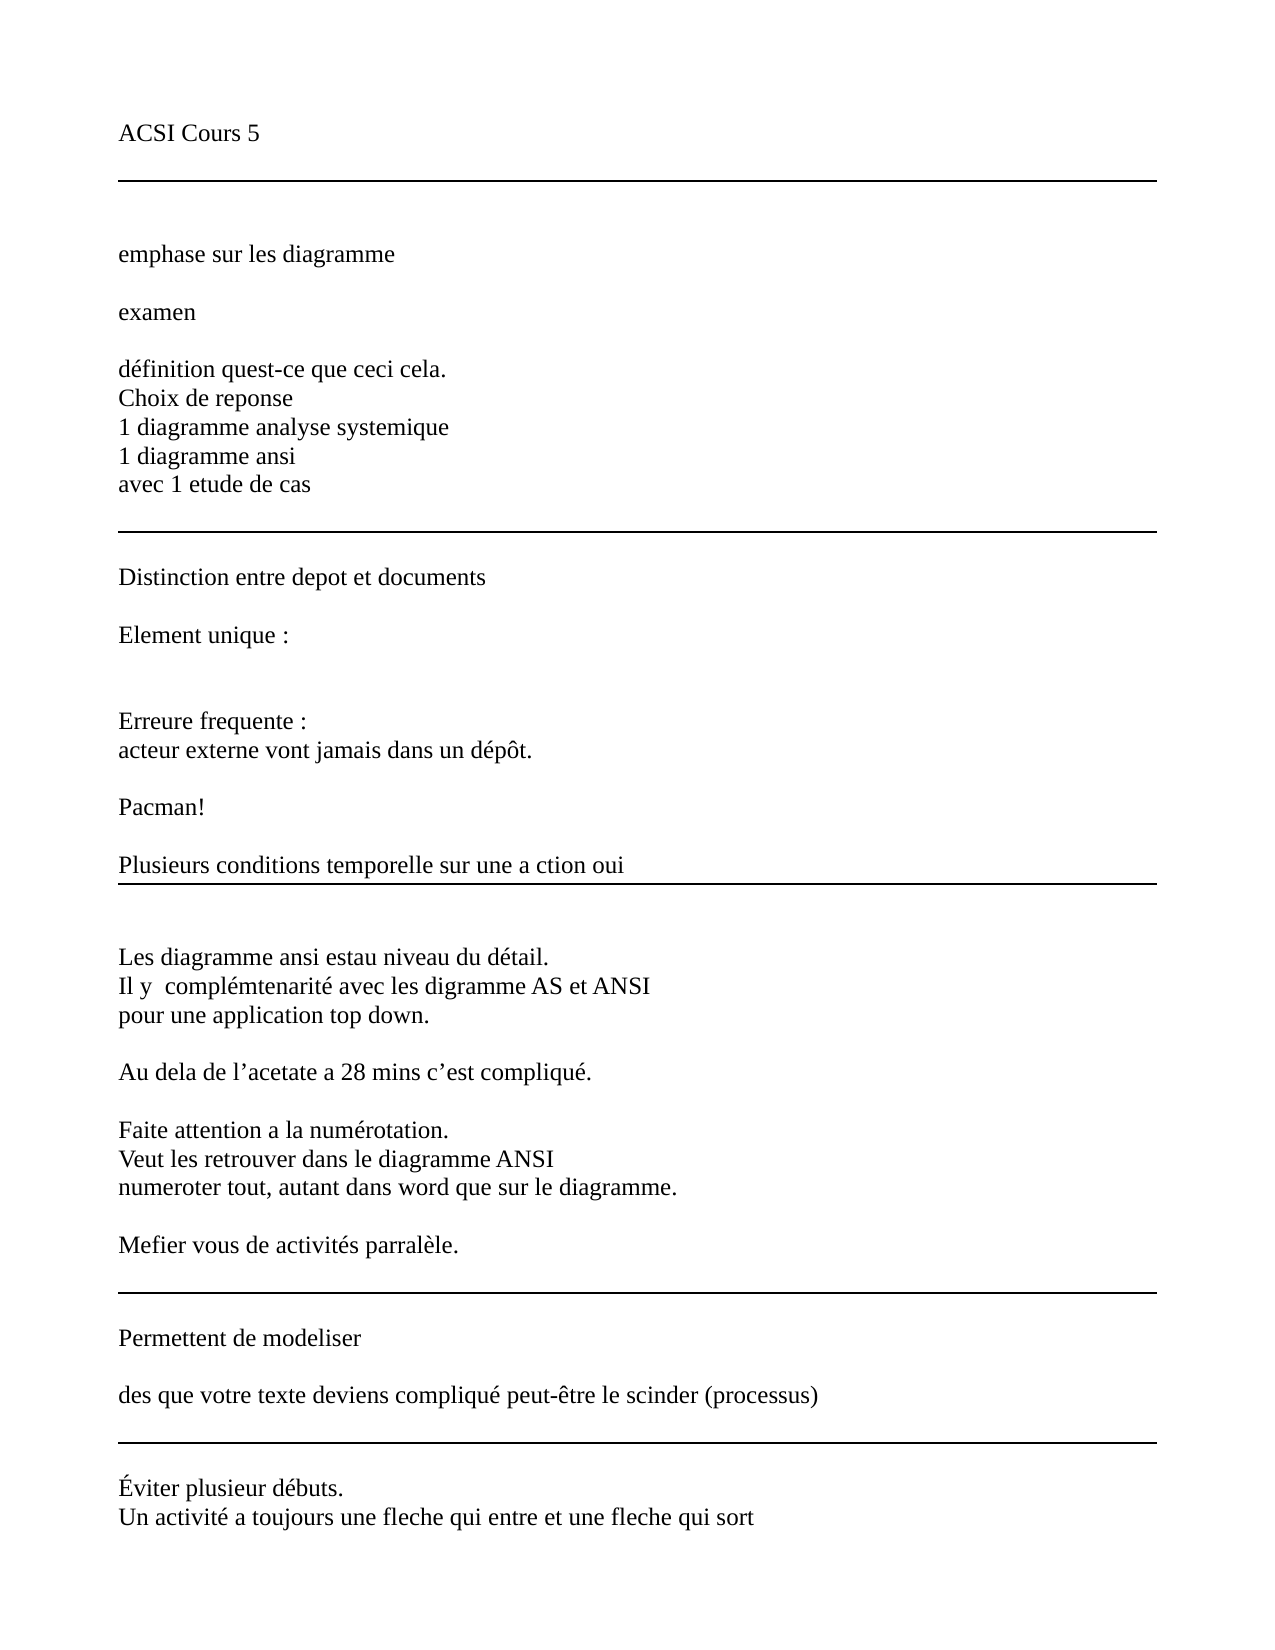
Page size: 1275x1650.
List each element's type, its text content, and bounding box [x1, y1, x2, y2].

text ACSI Cours 5 [118, 118, 1157, 147]
text Un activité a toujours une fleche qui entre et une fleche qui sort [118, 1502, 1157, 1530]
text Mefier vous de activités parralèle. [118, 1230, 1157, 1259]
text Choix de reponse [118, 383, 1157, 412]
text Permettent de modeliser [118, 1323, 1157, 1351]
text avec 1 etude de cas [118, 469, 1157, 498]
text pour une application top down. [118, 1000, 1157, 1029]
text examen [118, 297, 1157, 326]
text Les diagramme ansi estau niveau du détail. [118, 942, 1157, 971]
text Element unique : [118, 620, 1157, 648]
text définition quest-ce que ceci cela. [118, 354, 1157, 383]
text Au dela de l’acetate a 28 mins c’est compliqué. [118, 1057, 1157, 1086]
text 1 diagramme ansi [118, 441, 1157, 469]
text Veut les retrouver dans le diagramme ANSI [118, 1144, 1157, 1172]
text Il y complémtenarité avec les digramme AS et ANSI [118, 971, 1157, 1000]
text acteur externe vont jamais dans un dépôt. [118, 735, 1157, 763]
text Erreure frequente : [118, 706, 1157, 735]
text des que votre texte deviens compliqué peut-être le scinder (processus) [118, 1380, 1157, 1409]
text emphase sur les diagramme [118, 239, 1157, 268]
text Plusieurs conditions temporelle sur une a ction oui [118, 850, 1157, 883]
text 1 diagramme analyse systemique [118, 412, 1157, 441]
text Faite attention a la numérotation. [118, 1115, 1157, 1144]
text Pacman! [118, 792, 1157, 821]
text numeroter tout, autant dans word que sur le diagramme. [118, 1172, 1157, 1201]
text Distinction entre depot et documents [118, 562, 1157, 591]
text Éviter plusieur débuts. [118, 1473, 1157, 1502]
